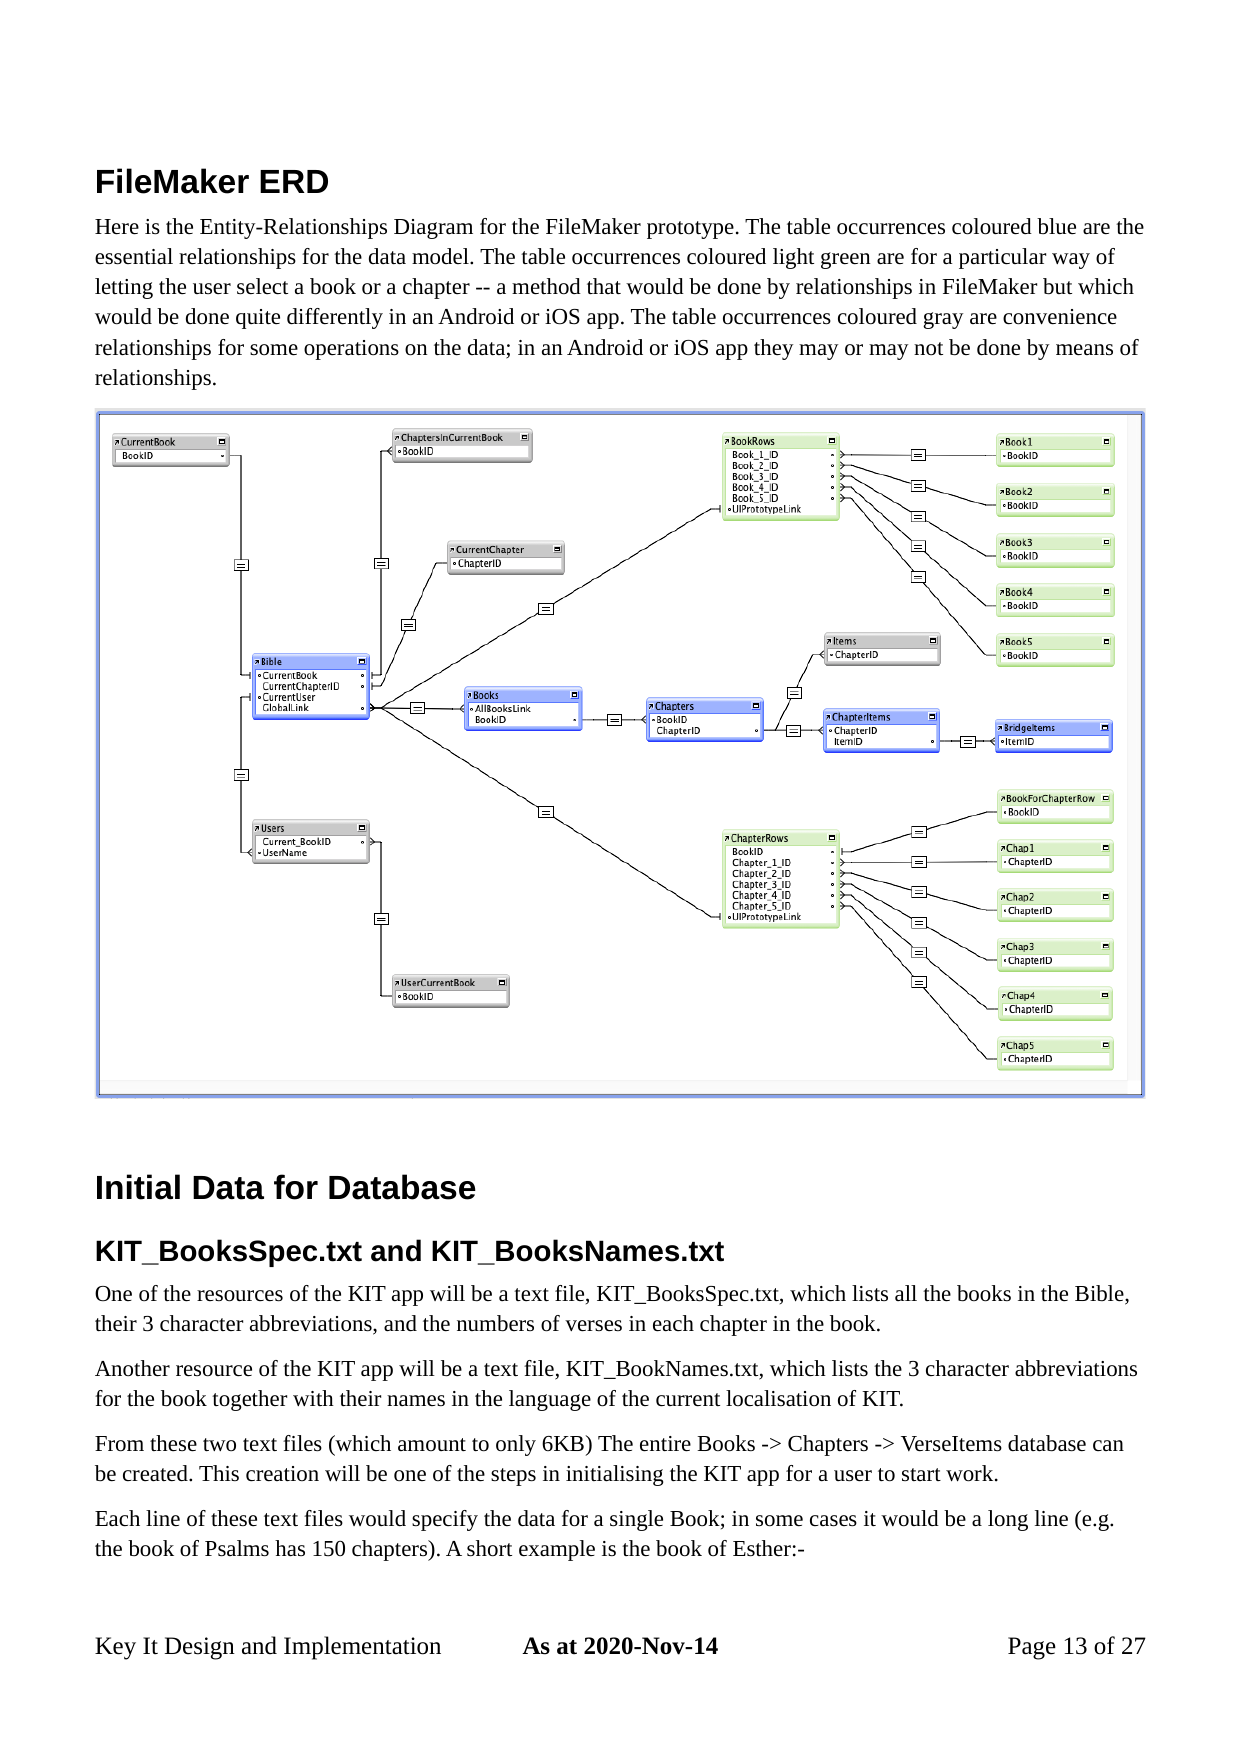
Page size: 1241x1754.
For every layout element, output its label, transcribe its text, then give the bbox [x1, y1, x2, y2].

subtitle KIT_BooksSpec.txt and KIT_BooksNames.txt [94, 1234, 1146, 1267]
text From these two text files (which amount to only 6KB) The entire Books -> Chapters -> VerseItems database can be created. This creation will be one of the steps in initialising the KIT app for a user to start work. [94, 1430, 1146, 1487]
subtitle Initial Data for Database [94, 1168, 1146, 1207]
subtitle FileMaker ERD [94, 162, 1146, 200]
text Here is the Entity-Relationships Diagram for the FileMaker prototype. The table occurrences coloured blue are the essential relationships for the data model. The table occurrences coloured light green are for a particular way of letting the user select a book or a chapter -- a method that would be done by relationships in FileMaker but which would be done quite differently in an Android or iOS app. The table occurrences coloured gray are convenience relationships for some operations on the data; in an Android or iOS app they may or may not be done by means of relationships. [94, 213, 1146, 390]
picture [94, 408, 1146, 1099]
text Another resource of the KIT app will be a text file, KIT_BookNames.txt, which lists the 3 character abbreviations for the book together with their names in the language of the current localisation of KIT. [94, 1355, 1146, 1412]
text Each line of these text files would specify the data for a single Book; in some cases it would be a long line (e.g. the book of Psalms has 150 chapters). A short example is the book of Esther:- [94, 1505, 1146, 1562]
text One of the resources of the KIT app will be a text file, KIT_BooksSpec.txt, which lists all the books in the Bible, their 3 character abbreviations, and the numbers of verses in each chapter in the book. [94, 1280, 1146, 1337]
